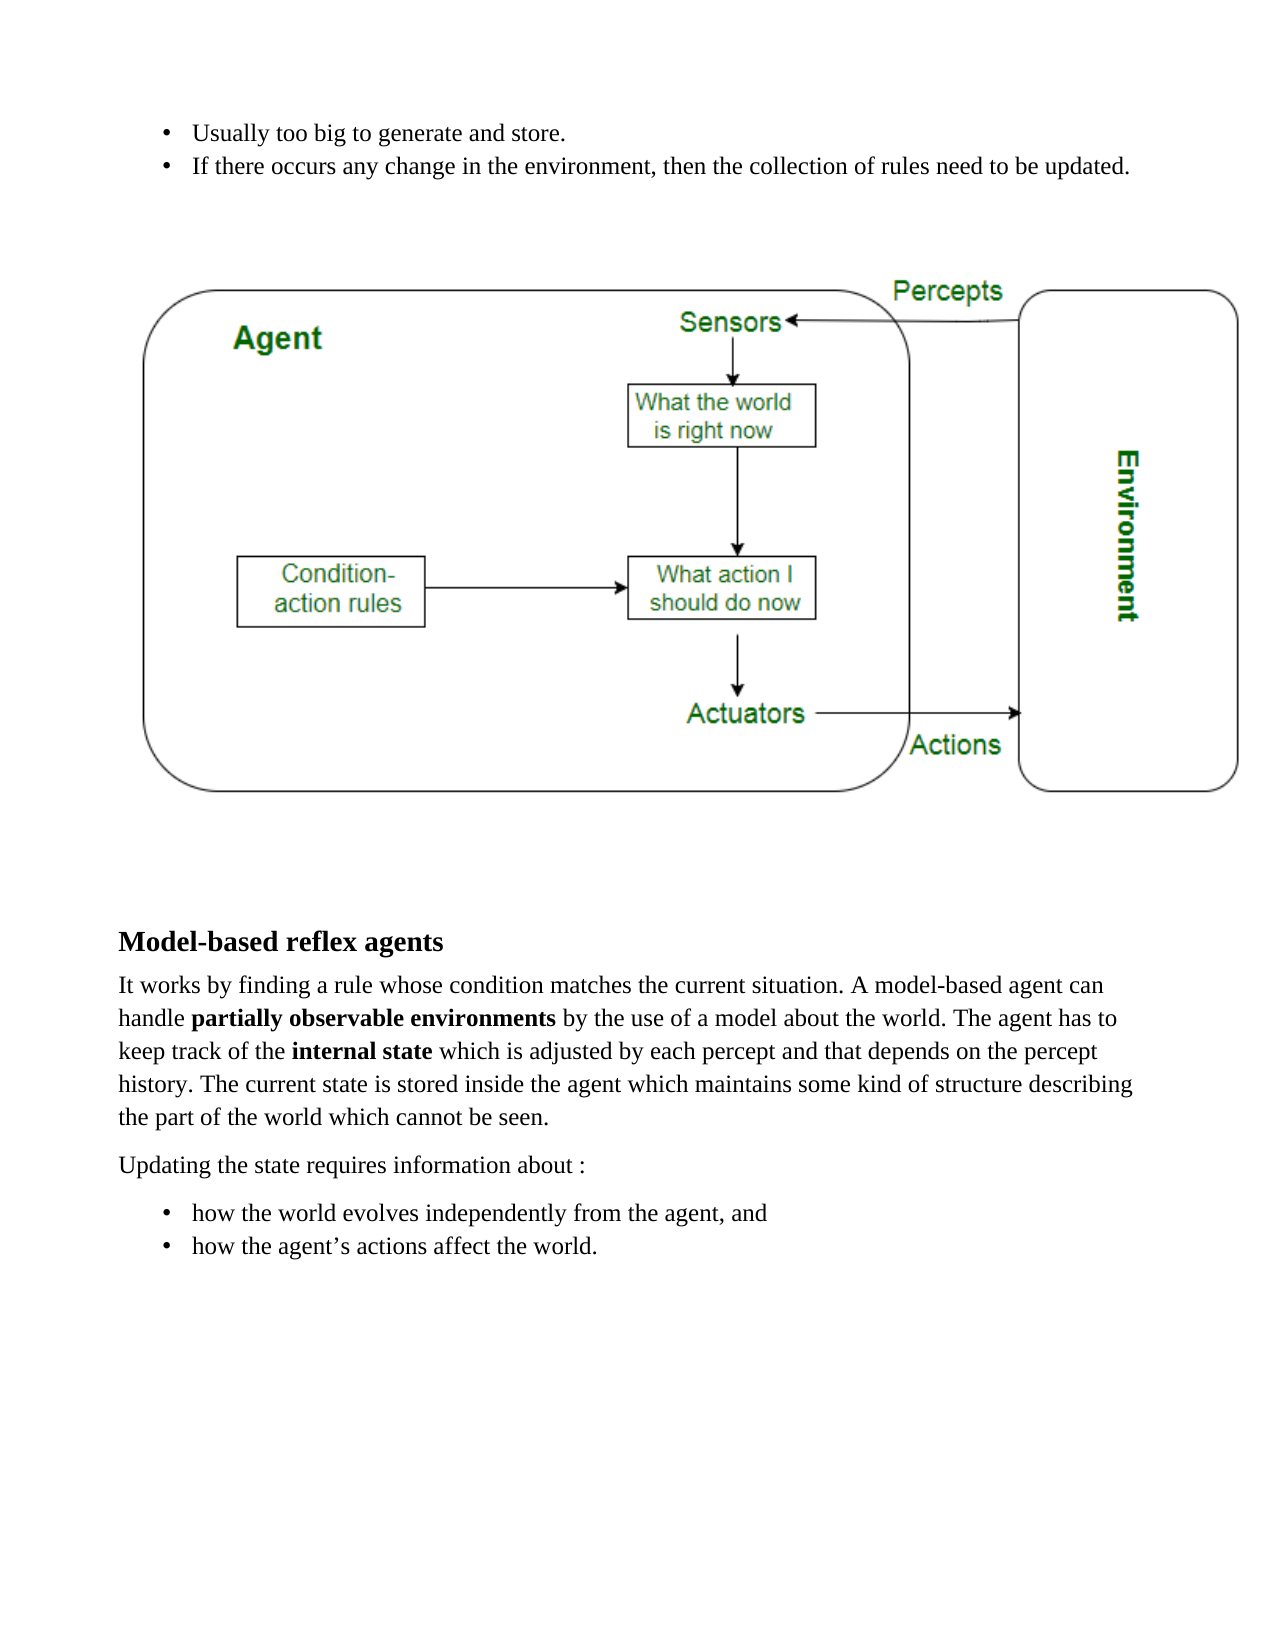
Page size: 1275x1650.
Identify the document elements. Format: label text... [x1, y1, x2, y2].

list how the agent’s actions affect the world. [162, 1231, 1157, 1259]
subtitle Model-based reflex agents [118, 924, 1157, 958]
list Usually too big to generate and store. [162, 118, 1157, 147]
list how the world evolves independently from the agent, and [162, 1198, 1157, 1226]
text It works by finding a rule whose condition matches the current situation. A model-based agent can handle partially observable environments by the use of a model about the world. The agent has to keep track of the internal state which is adjusted by each percept and that depends on the percept history. The current state is stored inside the agent which maintains some kind of structure describing the part of the world which cannot be seen. [118, 970, 1157, 1131]
picture [118, 246, 1275, 844]
text Updating the state requires information about : [118, 1150, 1157, 1179]
list If there occurs any change in the environment, then the collection of rules need to be updated. [162, 151, 1157, 180]
